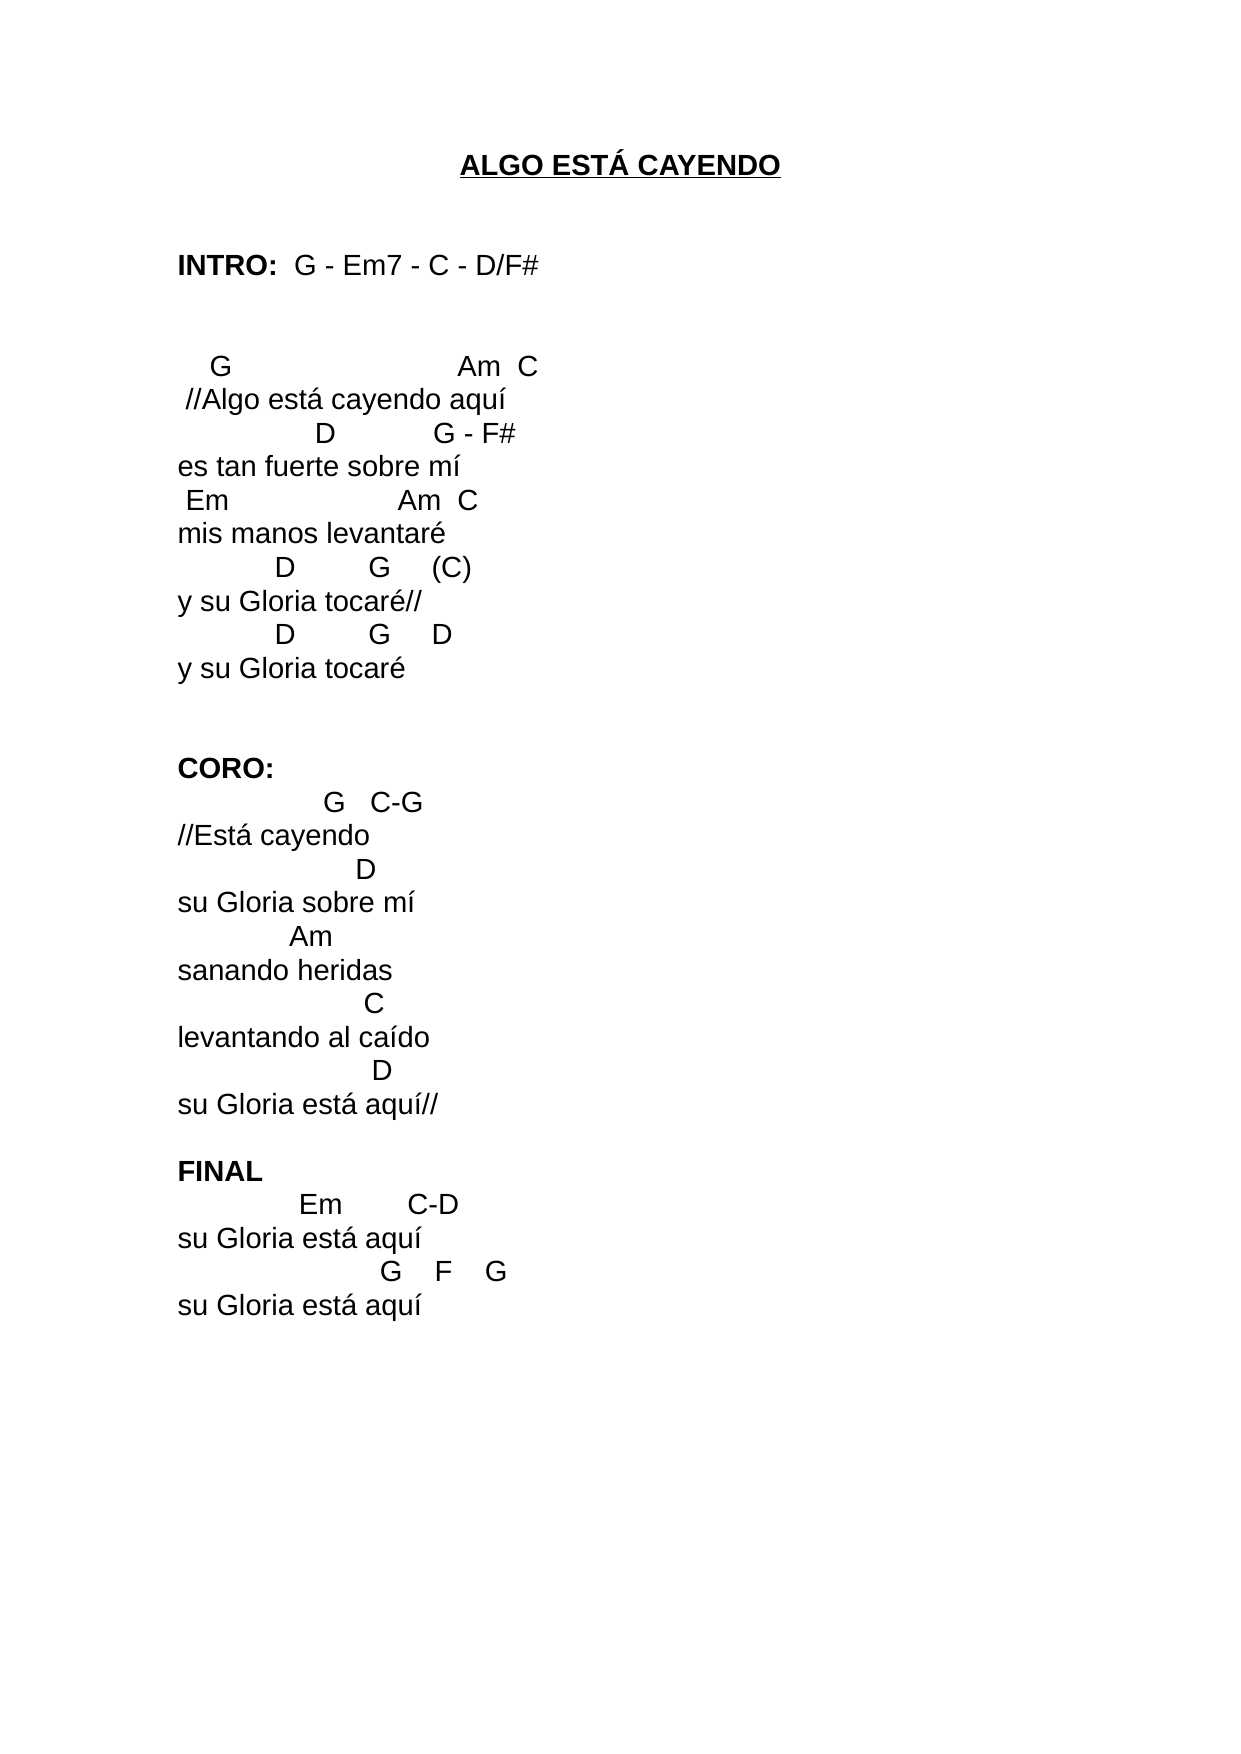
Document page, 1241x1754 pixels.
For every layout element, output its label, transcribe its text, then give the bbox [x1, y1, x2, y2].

text mis manos levantaré [177, 517, 1063, 550]
text levantando al caído [177, 1020, 1063, 1053]
text Am [177, 919, 1063, 953]
text Em C-D [177, 1187, 1063, 1221]
text y su Gloria tocaré [177, 651, 1063, 684]
text G C-G [177, 785, 1063, 818]
text FINAL [177, 1154, 1063, 1187]
text G F G [177, 1254, 1063, 1288]
text su Gloria está aquí [177, 1288, 1063, 1322]
text D [177, 852, 1063, 886]
text y su Gloria tocaré// [177, 584, 1063, 617]
text C [177, 986, 1063, 1020]
text D G (C) [177, 550, 1063, 584]
text CORO: [177, 751, 1063, 785]
text su Gloria sobre mí [177, 886, 1063, 919]
text D [177, 1053, 1063, 1087]
text Em Am C [177, 483, 1063, 517]
text INTRO: G - Em7 - C - D/F# [177, 248, 1063, 282]
text //Algo está cayendo aquí [177, 382, 1063, 416]
text su Gloria está aquí [177, 1221, 1063, 1254]
text //Está cayendo [177, 818, 1063, 852]
text ALGO ESTÁ CAYENDO [177, 148, 1063, 181]
text es tan fuerte sobre mí [177, 449, 1063, 483]
text D G D [177, 617, 1063, 651]
text sanando heridas [177, 953, 1063, 986]
text D G - F# [177, 416, 1063, 449]
text su Gloria está aquí// [177, 1087, 1063, 1120]
text G Am C [177, 349, 1063, 382]
